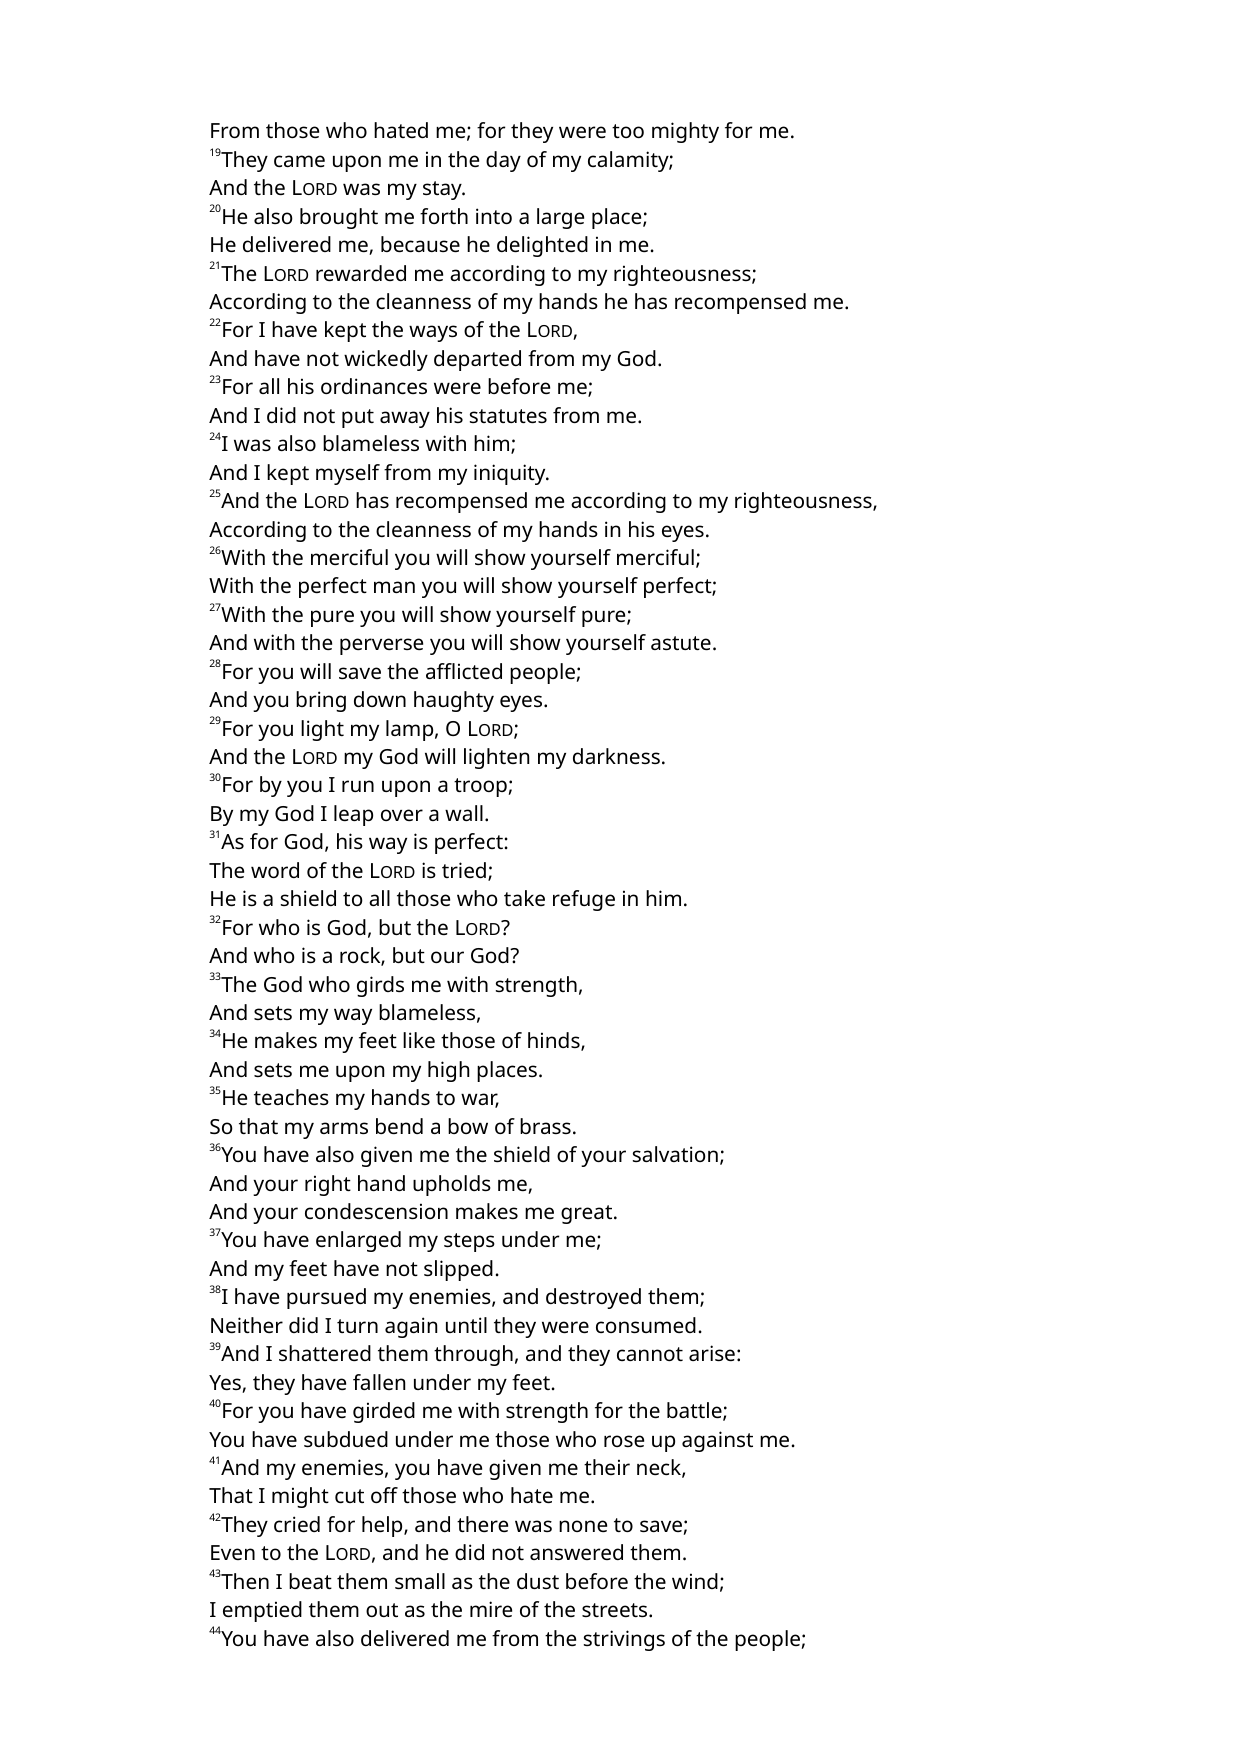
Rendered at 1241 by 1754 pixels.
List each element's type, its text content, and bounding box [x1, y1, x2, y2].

text By my God I leap over a wall. [150, 799, 1090, 827]
text And sets me upon my high places. [150, 1055, 1090, 1083]
text 44You have also delivered me from the strivings of the people; [150, 1624, 1090, 1652]
text 28For you will save the afflicted people; [150, 657, 1090, 685]
text And the Lord my God will lighten my darkness. [150, 742, 1090, 771]
text He is a shield to all those who take refuge in him. [150, 884, 1090, 913]
text According to the cleanness of my hands he has recompensed me. [150, 287, 1090, 316]
text 37You have enlarged my steps under me; [150, 1226, 1090, 1254]
text And with the perverse you will show yourself astute. [150, 628, 1090, 657]
text 26With the merciful you will show yourself merciful; [150, 543, 1090, 572]
text Yes, they have fallen under my feet. [150, 1368, 1090, 1396]
text 35He teaches my hands to war, [150, 1083, 1090, 1112]
text 36You have also given me the shield of your salvation; [150, 1140, 1090, 1169]
text And have not wickedly departed from my God. [150, 344, 1090, 372]
text And who is a rock, but our God? [150, 941, 1090, 970]
text 40For you have girded me with strength for the battle; [150, 1396, 1090, 1425]
text According to the cleanness of my hands in his eyes. [150, 515, 1090, 543]
text 34He makes my feet like those of hinds, [150, 1027, 1090, 1055]
text He delivered me, because he delighted in me. [150, 230, 1090, 259]
text 32For who is God, but the Lord? [150, 913, 1090, 941]
text 41And my enemies, you have given me their neck, [150, 1453, 1090, 1482]
text And your condescension makes me great. [150, 1197, 1090, 1226]
text And your right hand upholds me, [150, 1169, 1090, 1197]
text And my feet have not slipped. [150, 1254, 1090, 1282]
text 22For I have kept the ways of the Lord, [150, 316, 1090, 344]
text And I did not put away his statutes from me. [150, 401, 1090, 429]
text And sets my way blameless, [150, 998, 1090, 1027]
text The word of the Lord is tried; [150, 856, 1090, 884]
text 31As for God, his way is perfect: [150, 827, 1090, 856]
text 20He also brought me forth into a large place; [150, 202, 1090, 230]
text 23For all his ordinances were before me; [150, 372, 1090, 401]
text And I kept myself from my iniquity. [150, 458, 1090, 486]
text You have subdued under me those who rose up against me. [150, 1425, 1090, 1453]
text 29For you light my lamp, O Lord; [150, 714, 1090, 742]
text So that my arms bend a bow of brass. [150, 1112, 1090, 1140]
text And you bring down haughty eyes. [150, 685, 1090, 714]
text And the Lord was my stay. [150, 173, 1090, 202]
text 43Then I beat them small as the dust before the wind; [150, 1567, 1090, 1595]
text 19They came upon me in the day of my calamity; [150, 145, 1090, 173]
text 39And I shattered them through, and they cannot arise: [150, 1339, 1090, 1368]
text 33The God who girds me with strength, [150, 970, 1090, 998]
text 25And the Lord has recompensed me according to my righteousness, [150, 486, 1090, 515]
text 21The Lord rewarded me according to my righteousness; [150, 259, 1090, 287]
text 27With the pure you will show yourself pure; [150, 600, 1090, 628]
text 38I have pursued my enemies, and destroyed them; [150, 1282, 1090, 1311]
text From those who hated me; for they were too mighty for me. [150, 117, 1090, 145]
text 24I was also blameless with him; [150, 429, 1090, 458]
text With the perfect man you will show yourself perfect; [150, 572, 1090, 600]
text Even to the Lord, and he did not answered them. [150, 1538, 1090, 1567]
text That I might cut off those who hate me. [150, 1482, 1090, 1510]
text I emptied them out as the mire of the streets. [150, 1595, 1090, 1624]
text 42They cried for help, and there was none to save; [150, 1510, 1090, 1538]
text 30For by you I run upon a troop; [150, 771, 1090, 799]
text Neither did I turn again until they were consumed. [150, 1311, 1090, 1339]
